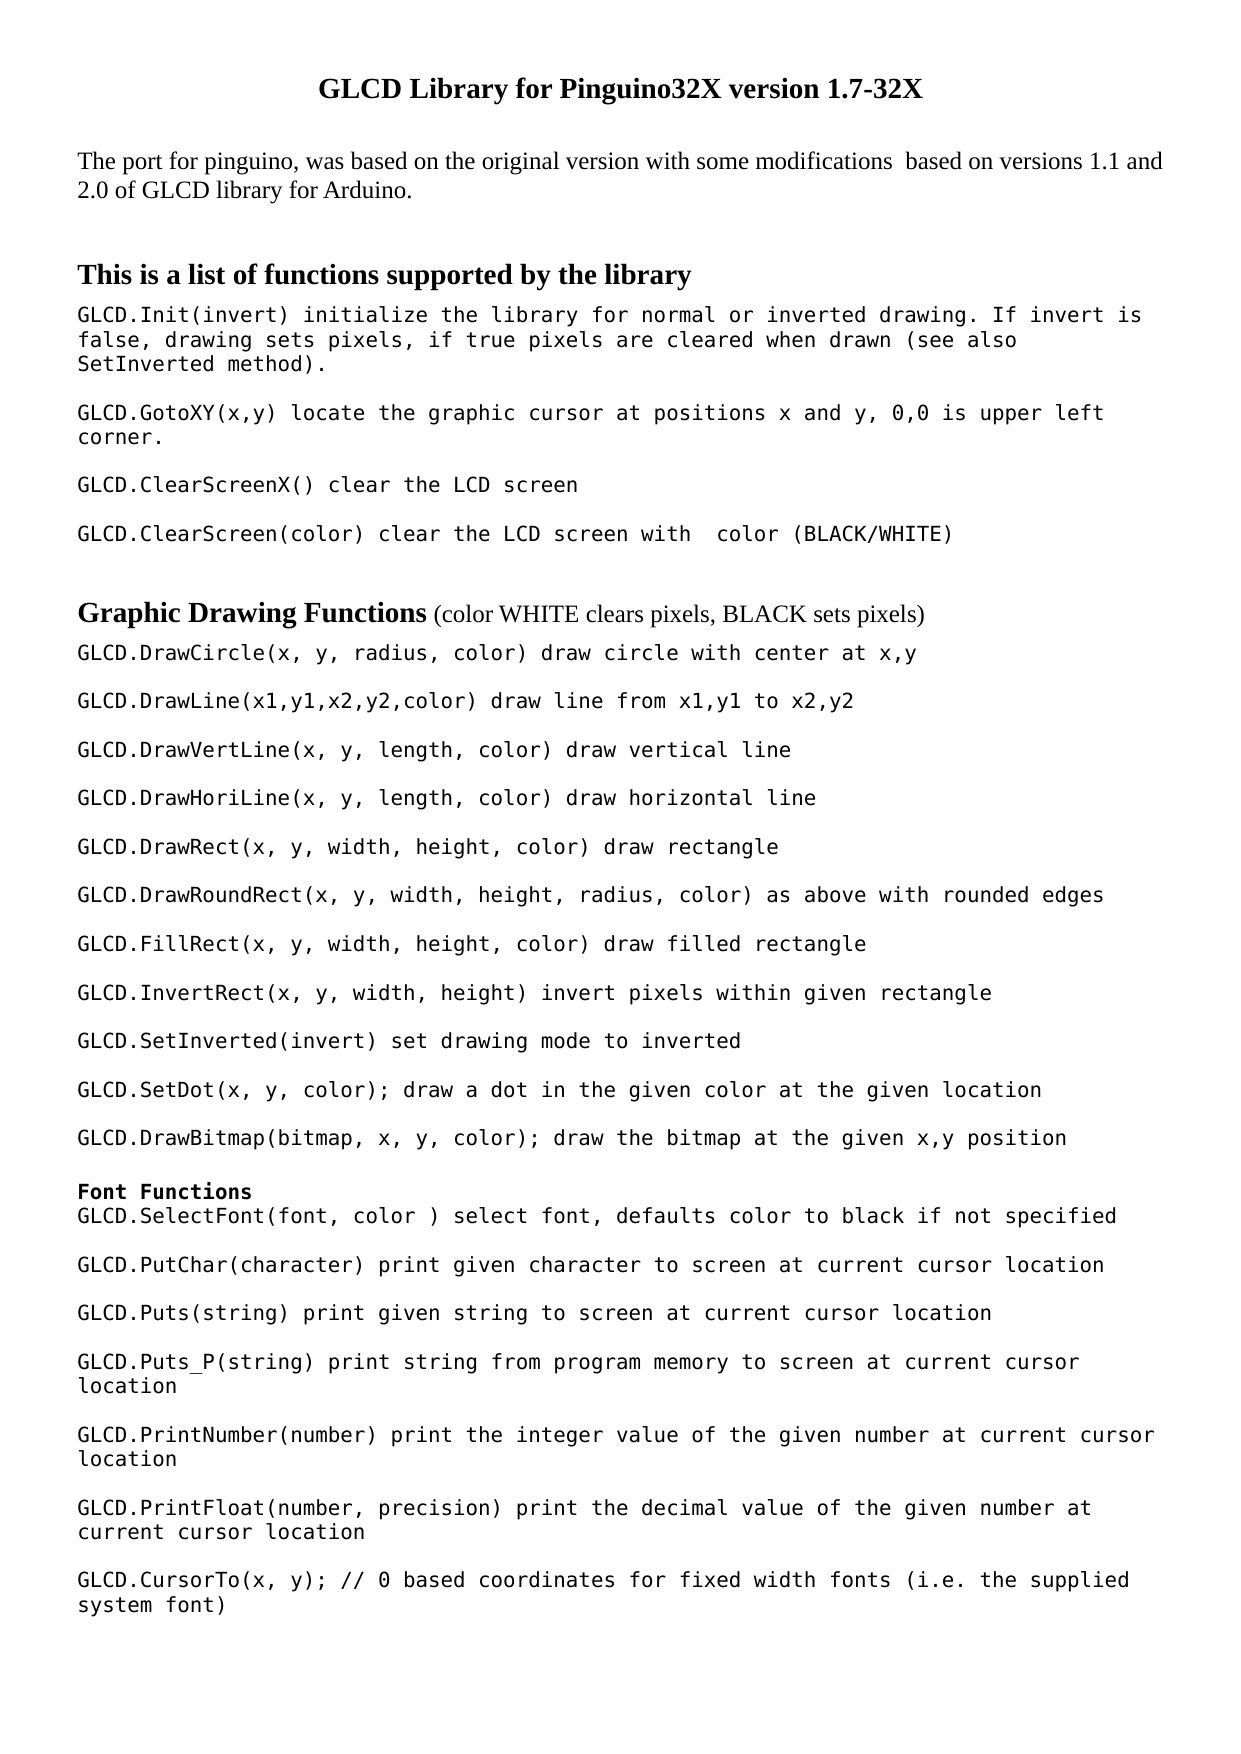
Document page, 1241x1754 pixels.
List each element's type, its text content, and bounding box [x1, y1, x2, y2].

text GLCD.Puts(string) print given string to screen at current cursor location [77, 1301, 1164, 1326]
text GLCD.CursorTo(x, y); // 0 based coordinates for fixed width fonts (i.e. the supplied system font) [77, 1568, 1164, 1617]
text GLCD.DrawBitmap(bitmap, x, y, color); draw the bitmap at the given x,y position [77, 1126, 1164, 1151]
text GLCD.DrawVertLine(x, y, length, color) draw vertical line [77, 738, 1164, 762]
text GLCD.Init(invert) initialize the library for normal or inverted drawing. If invert is false, drawing sets pixels, if true pixels are cleared when drawn (see also SetInverted method). [77, 303, 1164, 376]
text GLCD.DrawLine(x1,y1,x2,y2,color) draw line from x1,y1 to x2,y2 [77, 689, 1164, 714]
text The port for pinguino, was based on the original version with some modifications based on versions 1.1 and 2.0 of GLCD library for Arduino. [77, 146, 1164, 204]
text GLCD.SetInverted(invert) set drawing mode to inverted [77, 1029, 1164, 1053]
text Graphic Drawing Functions (color WHITE clears pixels, BLACK sets pixels) [77, 595, 1164, 628]
text GLCD.InvertRect(x, y, width, height) invert pixels within given rectangle [77, 981, 1164, 1005]
text GLCD.GotoXY(x,y) locate the graphic cursor at positions x and y, 0,0 is upper left corner. [77, 401, 1164, 449]
text GLCD.PrintNumber(number) print the integer value of the given number at current cursor location [77, 1423, 1164, 1471]
text GLCD.Puts_P(string) print string from program memory to screen at current cursor location [77, 1350, 1164, 1398]
text GLCD.ClearScreen(color) clear the LCD screen with color (BLACK/WHITE) [77, 522, 1164, 546]
text GLCD.ClearScreenX() clear the LCD screen [77, 473, 1164, 498]
text This is a list of functions supported by the library [77, 257, 1164, 291]
text GLCD.DrawRect(x, y, width, height, color) draw rectangle [77, 835, 1164, 859]
text GLCD Library for Pinguino32X version 1.7-32X [77, 71, 1164, 105]
text GLCD.PutChar(character) print given character to screen at current cursor location [77, 1253, 1164, 1277]
text GLCD.SelectFont(font, color ) select font, defaults color to black if not specified [77, 1204, 1164, 1228]
text GLCD.DrawCircle(x, y, radius, color) draw circle with center at x,y [77, 641, 1164, 665]
text GLCD.PrintFloat(number, precision) print the decimal value of the given number at current cursor location [77, 1496, 1164, 1544]
text GLCD.SetDot(x, y, color); draw a dot in the given color at the given location [77, 1078, 1164, 1102]
text Font Functions [77, 1180, 1164, 1204]
text GLCD.DrawRoundRect(x, y, width, height, radius, color) as above with rounded edges [77, 883, 1164, 908]
text GLCD.FillRect(x, y, width, height, color) draw filled rectangle [77, 932, 1164, 956]
text GLCD.DrawHoriLine(x, y, length, color) draw horizontal line [77, 786, 1164, 811]
